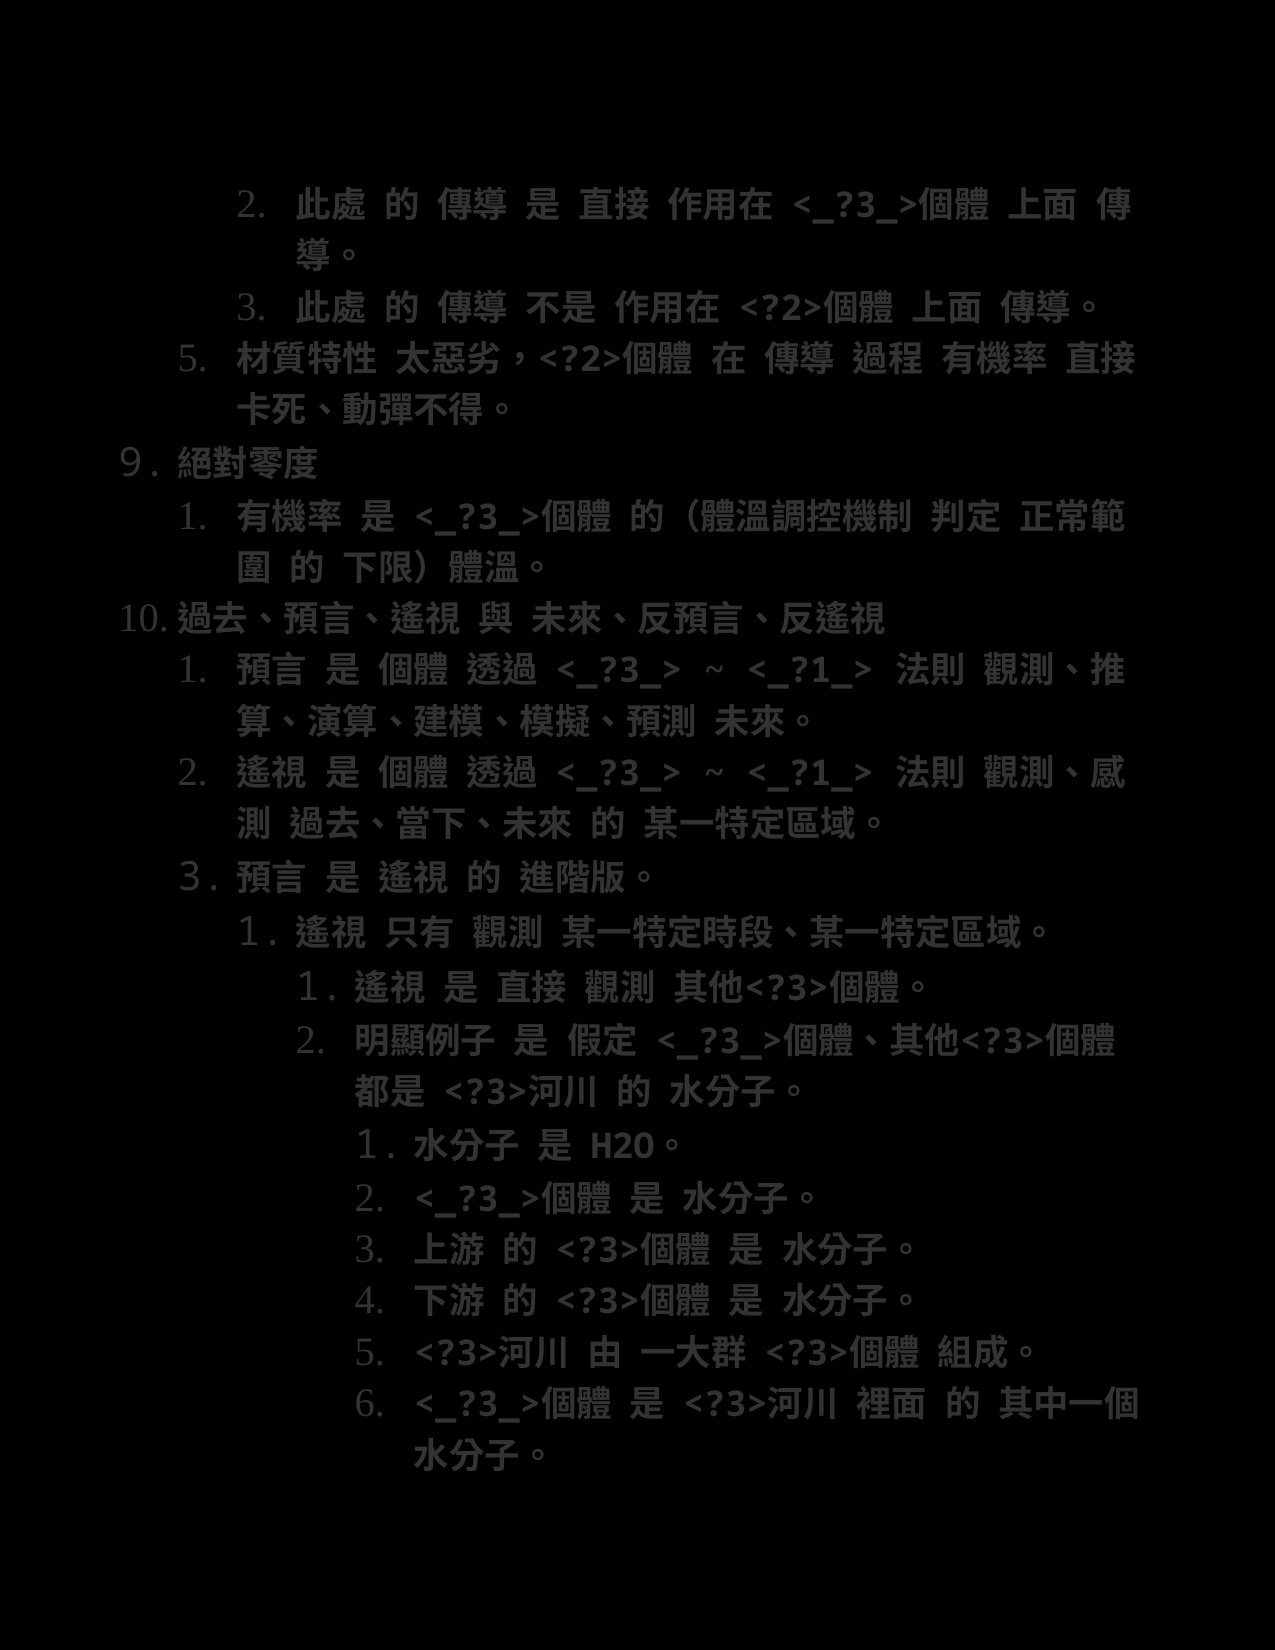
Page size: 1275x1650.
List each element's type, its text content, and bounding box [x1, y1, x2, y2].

list 有機率 是 <_?3_>個體 的（體溫調控機制 判定 正常範圍 的 下限）體溫。 [177, 488, 1157, 591]
list 絕對零度 [118, 433, 1157, 488]
list 下游 的 <?3>個體 是 水分子。 [354, 1273, 1157, 1324]
list 遙視 只有 觀測 某一特定時段、某一特定區域。 [236, 902, 1157, 957]
list 上游 的 <?3>個體 是 水分子。 [354, 1222, 1157, 1273]
list 此處 的 傳導 是 直接 作用在 <_?3_>個體 上面 傳導。 [236, 176, 1157, 279]
list <_?3_>個體 是 水分子。 [354, 1170, 1157, 1222]
list 此處 的 傳導 不是 作用在 <?2>個體 上面 傳導。 [236, 279, 1157, 330]
list 預言 是 個體 透過 <_?3_> ~ <_?1_> 法則 觀測、推算、演算、建模、模擬、預測 未來。 [177, 642, 1157, 744]
list 遙視 是 直接 觀測 其他<?3>個體。 [295, 957, 1157, 1012]
list 遙視 是 個體 透過 <_?3_> ~ <_?1_> 法則 觀測、感測 過去、當下、未來 的 某一特定區域。 [177, 744, 1157, 847]
list 材質特性 太惡劣，<?2>個體 在 傳導 過程 有機率 直接 卡死、動彈不得。 [177, 330, 1157, 433]
list 過去、預言、遙視 與 未來、反預言、反遙視 [118, 591, 1157, 642]
list 水分子 是 H2O。 [354, 1115, 1157, 1170]
list 預言 是 遙視 的 進階版。 [177, 847, 1157, 902]
list 明顯例子 是 假定 <_?3_>個體、其他<?3>個體 都是 <?3>河川 的 水分子。 [295, 1012, 1157, 1115]
list <?3>河川 由 一大群 <?3>個體 組成。 [354, 1324, 1157, 1376]
list <_?3_>個體 是 <?3>河川 裡面 的 其中一個 水分子。 [354, 1376, 1157, 1478]
